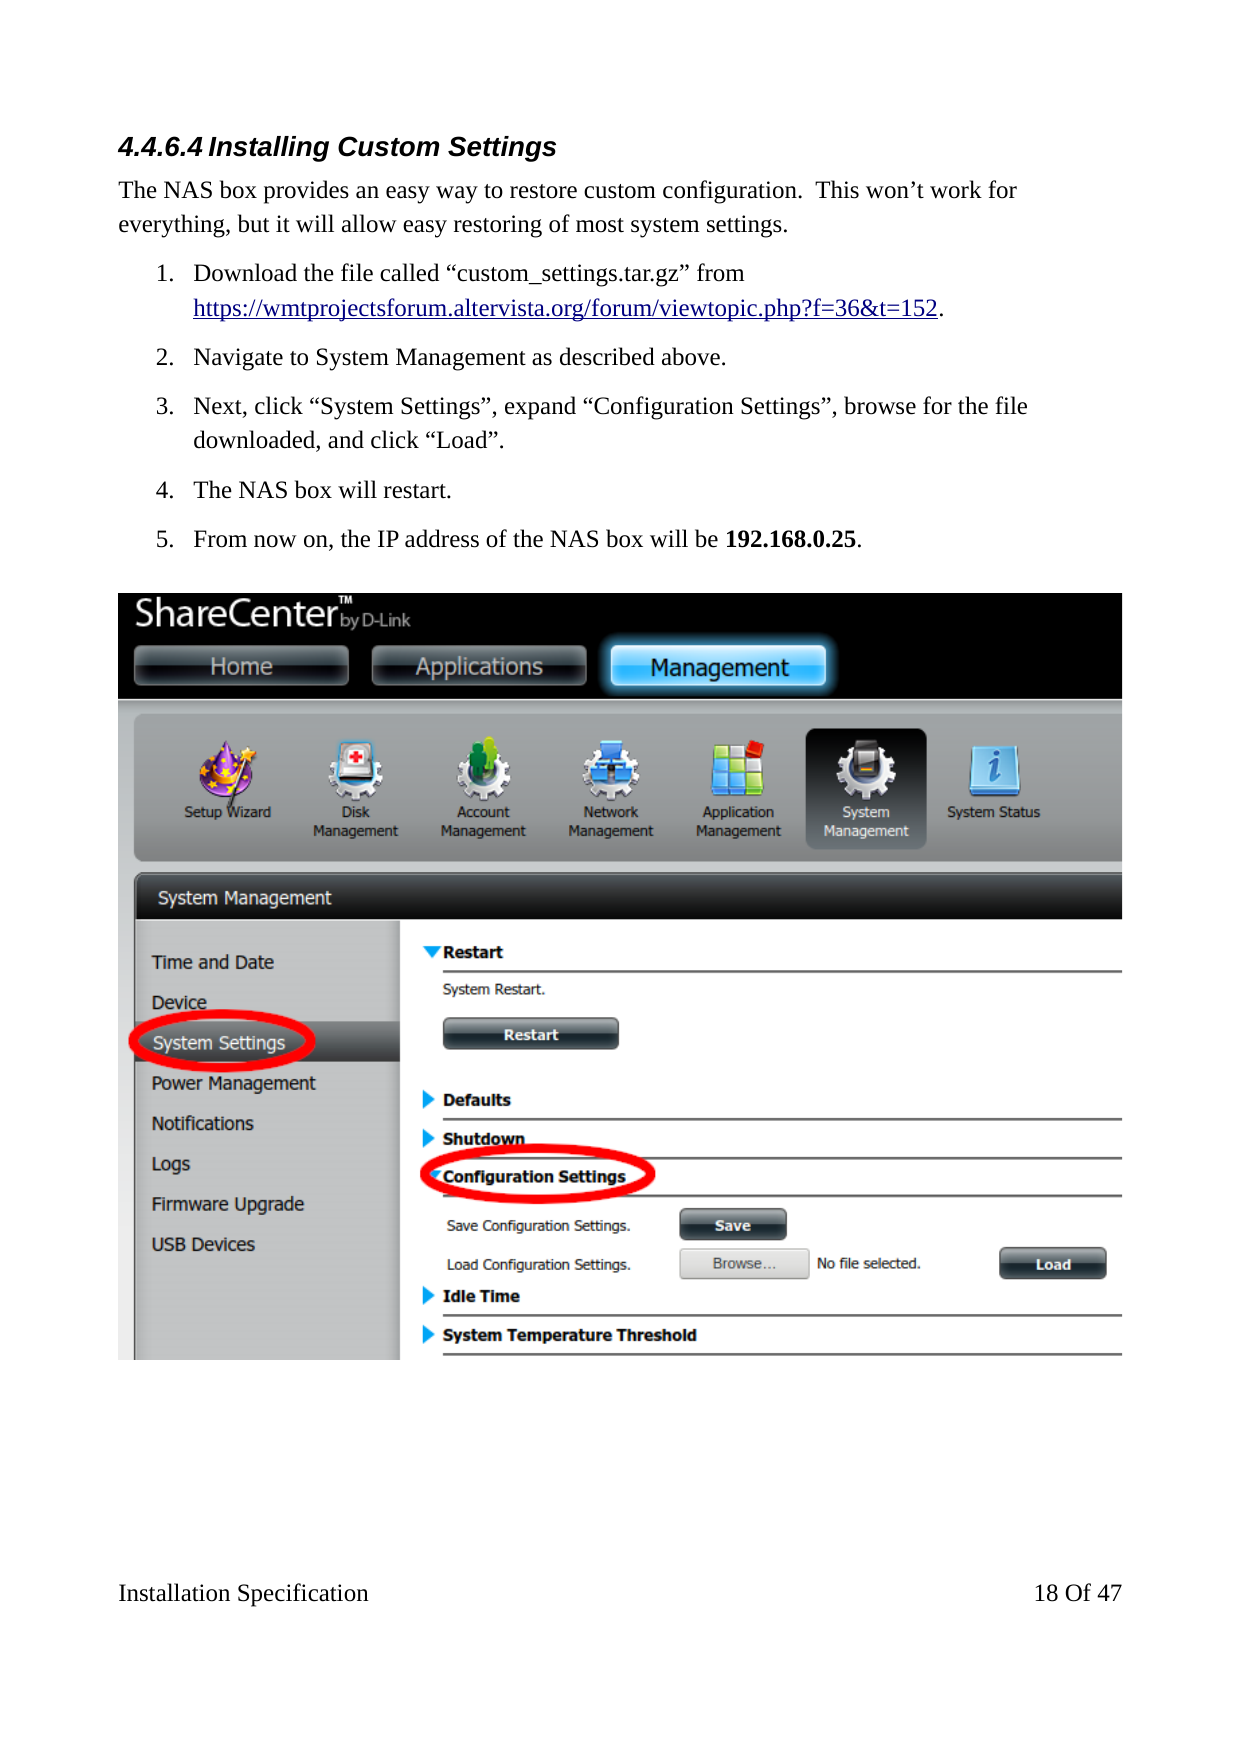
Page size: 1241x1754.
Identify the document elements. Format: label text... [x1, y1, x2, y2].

text The NAS box provides an easy way to restore custom configuration. This won’t work for everything, but it will allow easy restoring of most system settings. [118, 175, 1122, 238]
list The NAS box will restart. [156, 475, 1122, 503]
list From now on, the IP address of the NAS box will be 192.168.0.25. [156, 524, 1122, 552]
list Navigate to System Management as described above. [156, 342, 1122, 371]
list Next, click “System Settings”, expand “Configuration Settings”, browse for the file downloaded, and click “Load”. [156, 391, 1122, 454]
picture [118, 593, 1123, 1360]
list Download the file called “custom_settings.tar.gz” from https://wmtprojectsforum.altervista.org/forum/viewtopic.php?f=36&t=152. [156, 258, 1122, 322]
subtitle Installing Custom Settings [118, 131, 1122, 162]
